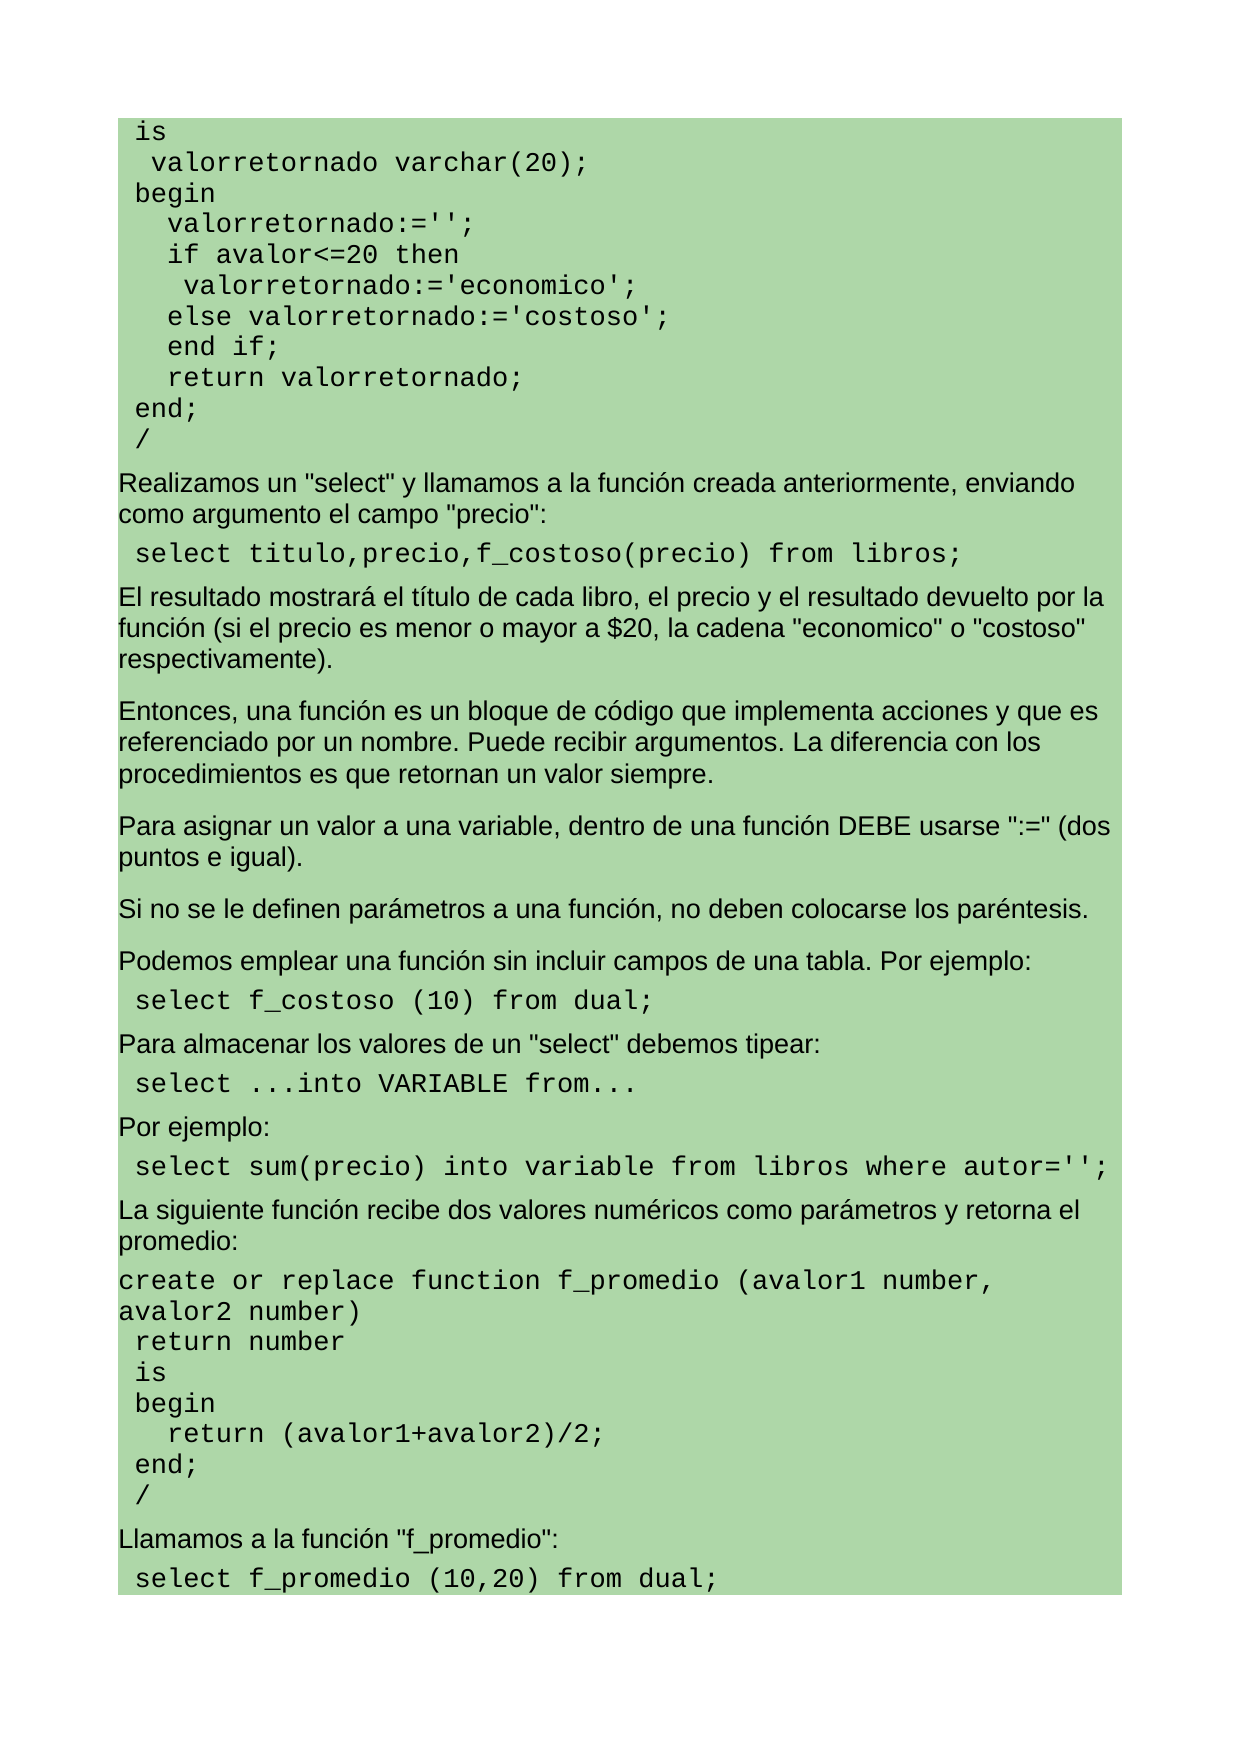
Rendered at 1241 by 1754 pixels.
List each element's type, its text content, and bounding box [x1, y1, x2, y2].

text return (avalor1+avalor2)/2; [118, 1420, 1122, 1451]
text / [118, 425, 1122, 456]
text create or replace function f_promedio (avalor1 number, avalor2 number) [118, 1267, 1122, 1328]
text Si no se le definen parámetros a una función, no deben colocarse los paréntesis. [118, 893, 1122, 924]
text return number [118, 1328, 1122, 1359]
text begin [118, 179, 1122, 210]
text end; [118, 1451, 1122, 1482]
text if avalor<=20 then [118, 241, 1122, 272]
text select ...into VARIABLE from... [118, 1070, 1122, 1100]
text / [118, 1482, 1122, 1512]
text else valorretornado:='costoso'; [118, 302, 1122, 333]
text select f_costoso (10) from dual; [118, 987, 1122, 1018]
text Podemos emplear una función sin incluir campos de una tabla. Por ejemplo: [118, 945, 1122, 976]
text Entonces, una función es un bloque de código que implementa acciones y que es referenciado por un nombre. Puede recibir argumentos. La diferencia con los procedimientos es que retornan un valor siempre. [118, 695, 1122, 789]
text select f_promedio (10,20) from dual; [118, 1564, 1122, 1595]
text return valorretornado; [118, 364, 1122, 395]
text valorretornado varchar(20); [118, 149, 1122, 179]
text Realizamos un "select" y llamamos a la función creada anteriormente, enviando como argumento el campo "precio": [118, 467, 1122, 529]
text Para asignar un valor a una variable, dentro de una función DEBE usarse ":=" (dos puntos e igual). [118, 810, 1122, 872]
text Para almacenar los valores de un "select" debemos tipear: [118, 1028, 1122, 1059]
text select sum(precio) into variable from libros where autor=''; [118, 1152, 1122, 1183]
text is [118, 118, 1122, 149]
text El resultado mostrará el título de cada libro, el precio y el resultado devuelto por la función (si el precio es menor o mayor a $20, la cadena "economico" o "costoso" respectivamente). [118, 581, 1122, 674]
text Por ejemplo: [118, 1111, 1122, 1142]
text end if; [118, 333, 1122, 364]
text La siguiente función recibe dos valores numéricos como parámetros y retorna el promedio: [118, 1194, 1122, 1256]
text Llamamos a la función "f_promedio": [118, 1523, 1122, 1554]
text valorretornado:='economico'; [118, 272, 1122, 302]
text valorretornado:=''; [118, 210, 1122, 241]
text is [118, 1359, 1122, 1389]
text begin [118, 1389, 1122, 1420]
text end; [118, 395, 1122, 425]
text select titulo,precio,f_costoso(precio) from libros; [118, 539, 1122, 570]
